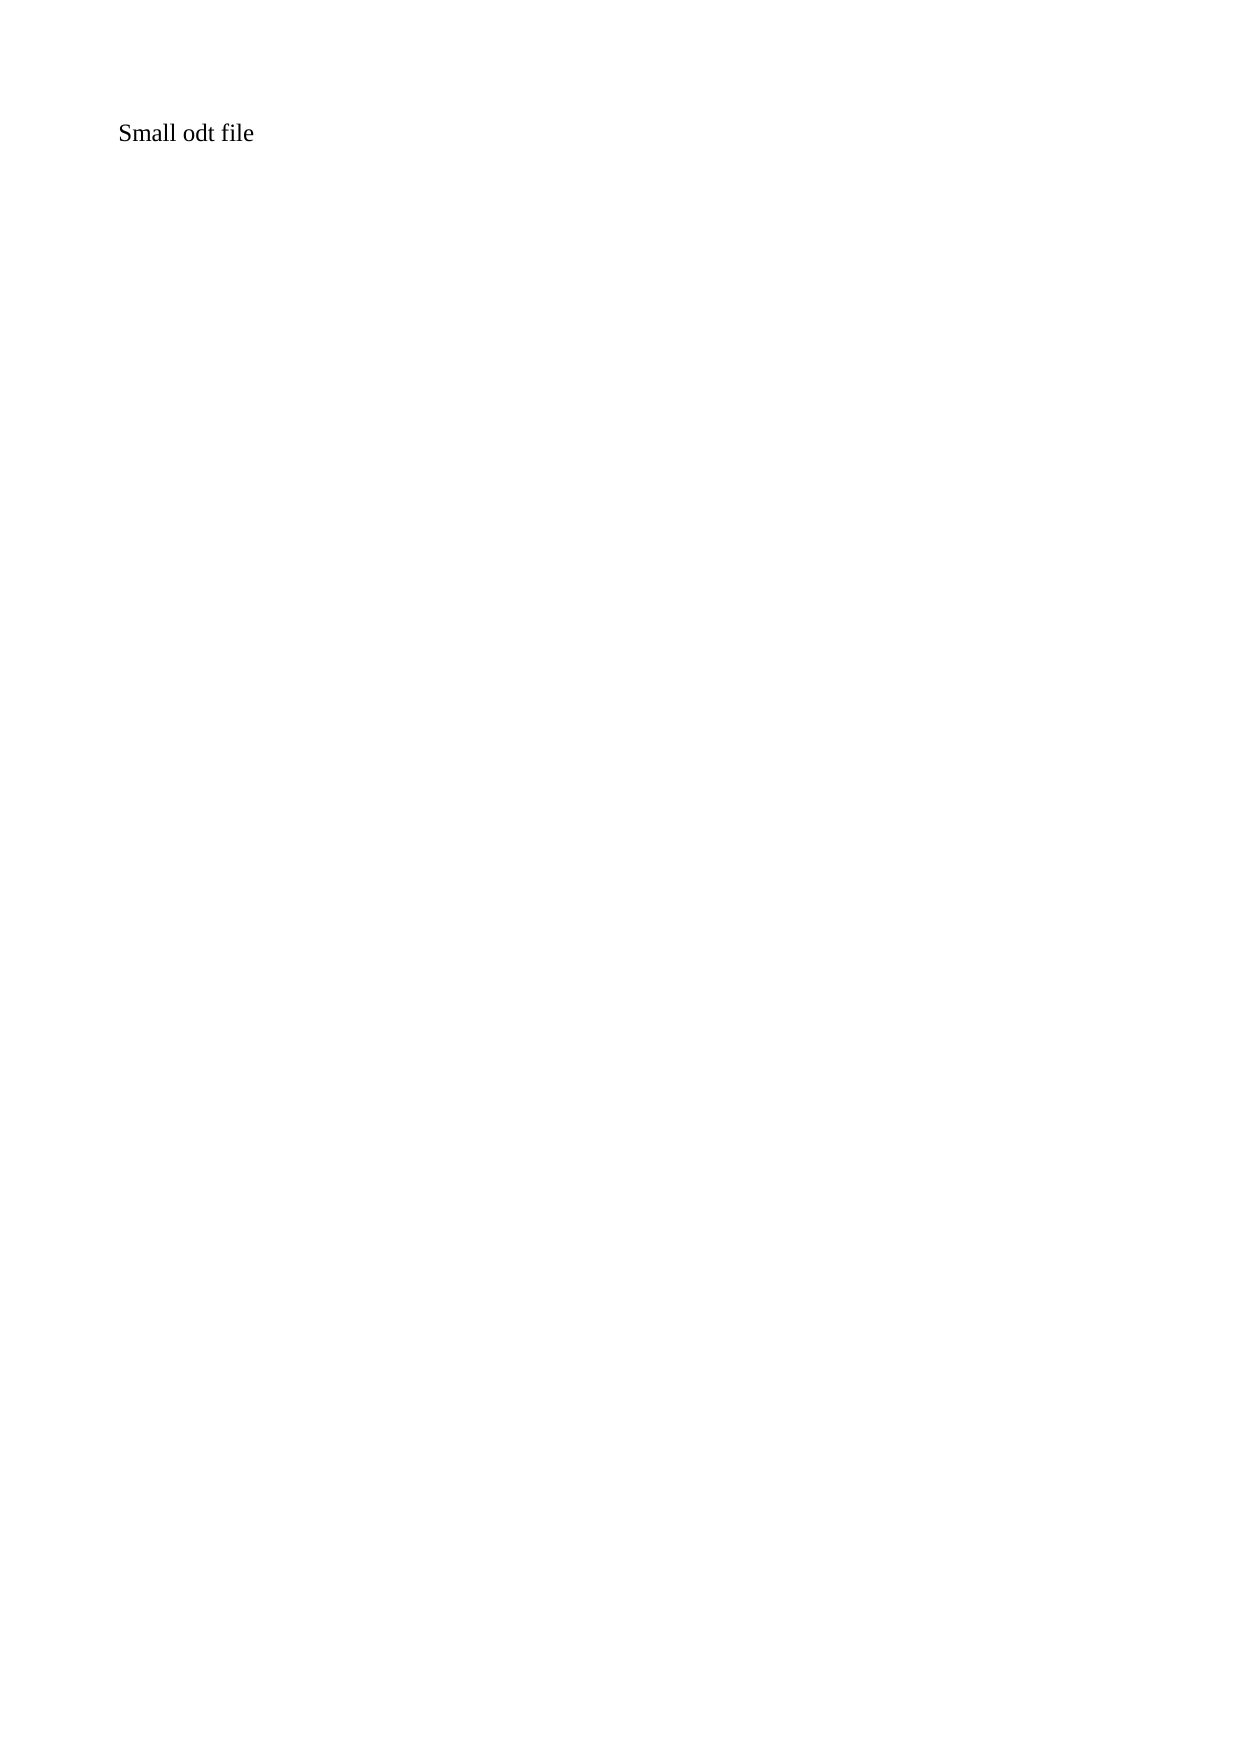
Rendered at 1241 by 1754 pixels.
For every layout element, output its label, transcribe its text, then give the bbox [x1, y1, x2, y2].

text Small odt file [118, 118, 1122, 147]
